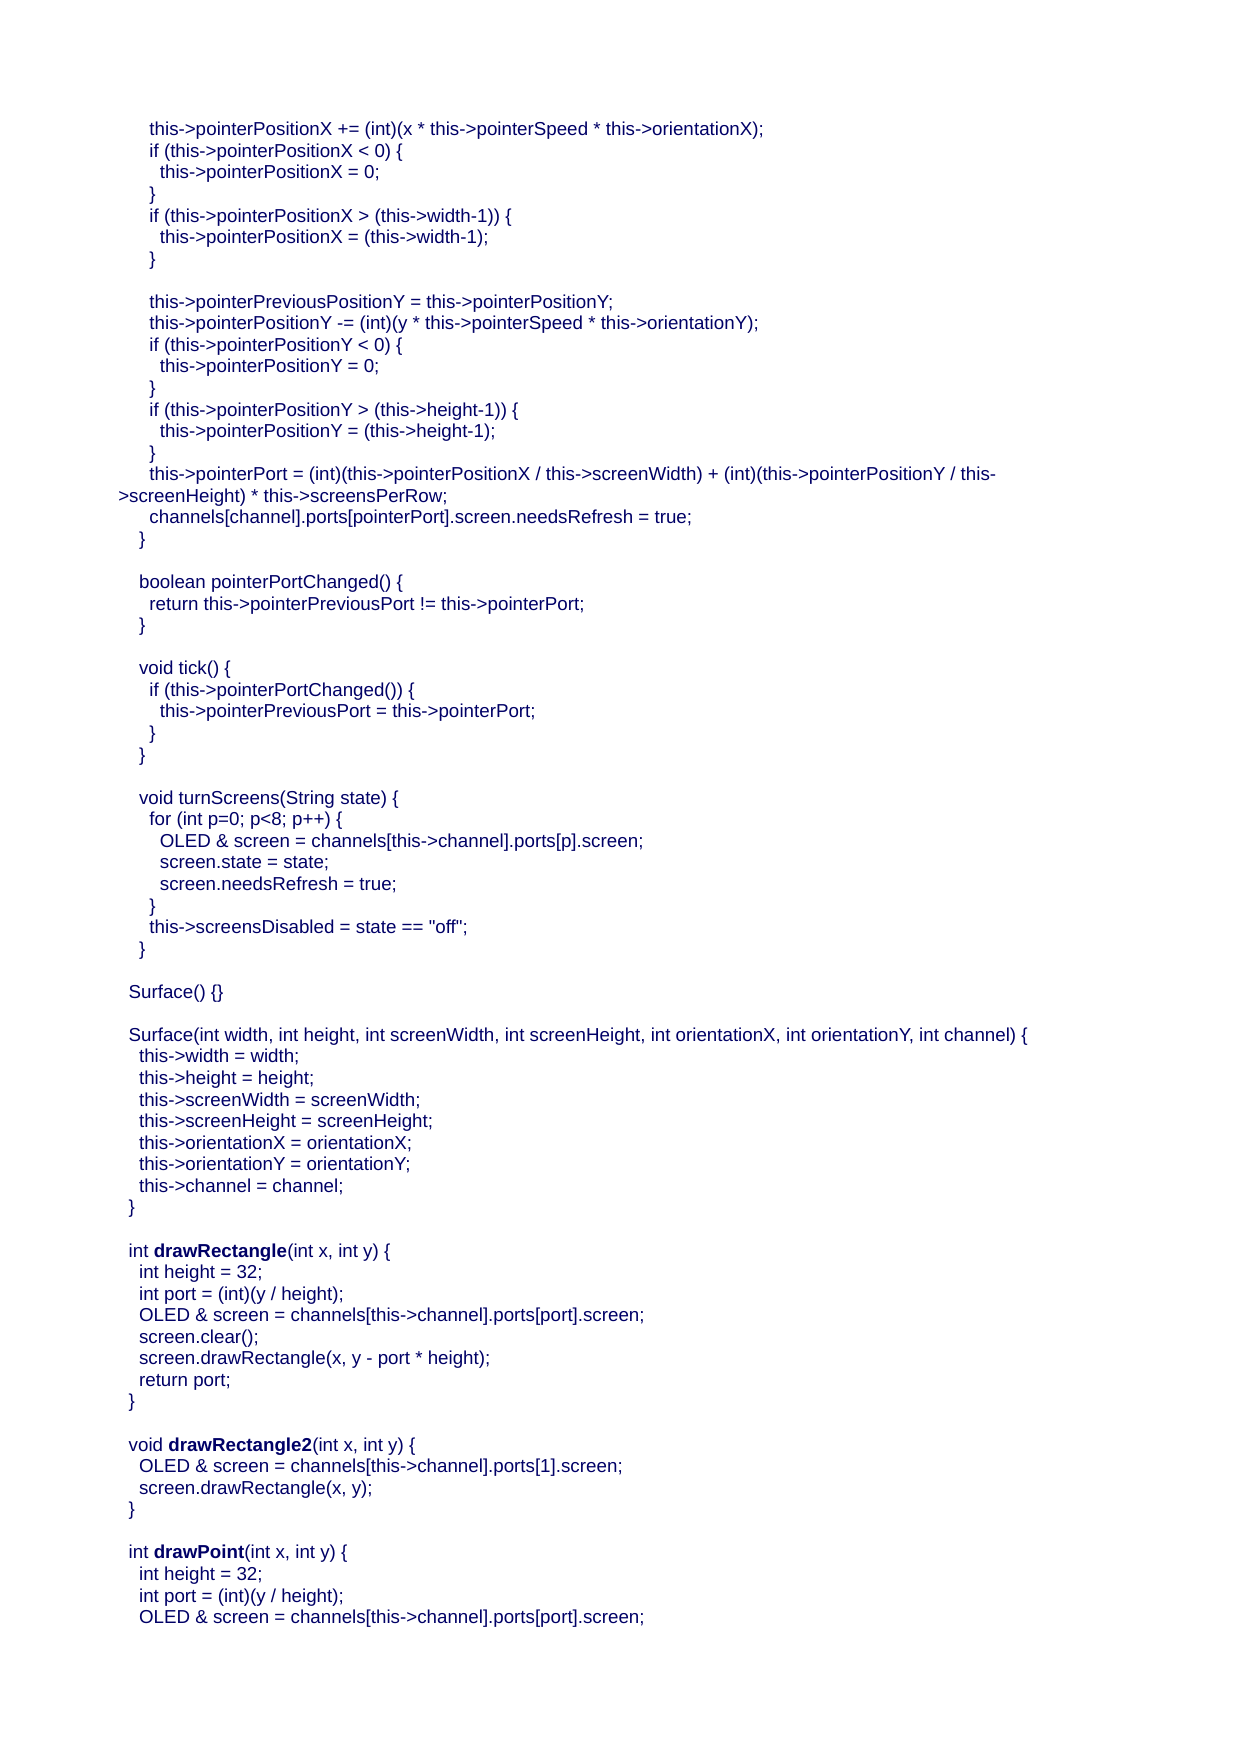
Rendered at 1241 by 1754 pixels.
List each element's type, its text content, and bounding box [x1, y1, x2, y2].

text this->orientationX = orientationX; [118, 1132, 1122, 1153]
text this->width = width; [118, 1045, 1122, 1067]
text } [118, 937, 1122, 959]
text } [118, 247, 1122, 269]
text int port = (int)(y / height); [118, 1282, 1122, 1304]
text if (this->pointerPositionX > (this->width-1)) { [118, 204, 1122, 226]
text OLED & screen = channels[this->channel].ports[1].screen; [118, 1455, 1122, 1477]
text int port = (int)(y / height); [118, 1584, 1122, 1606]
text } [118, 1196, 1122, 1218]
text channels[channel].ports[pointerPort].screen.needsRefresh = true; [118, 506, 1122, 528]
text screen.needsRefresh = true; [118, 873, 1122, 894]
text OLED & screen = channels[this->channel].ports[port].screen; [118, 1304, 1122, 1326]
text this->pointerPort = (int)(this->pointerPositionX / this->screenWidth) + (int)(this->pointerPositionY / this->screenHeight) * this->screensPerRow; [118, 463, 1122, 506]
text screen.clear(); [118, 1326, 1122, 1347]
text } [118, 894, 1122, 916]
text this->pointerPositionX = 0; [118, 161, 1122, 183]
text Surface() {} [118, 981, 1122, 1002]
text screen.state = state; [118, 851, 1122, 873]
text this->screenHeight = screenHeight; [118, 1110, 1122, 1132]
text void tick() { [118, 657, 1122, 679]
text this->screensDisabled = state == "off"; [118, 916, 1122, 937]
text boolean pointerPortChanged() { [118, 571, 1122, 592]
text int drawPoint(int x, int y) { [118, 1541, 1122, 1563]
text this->orientationY = orientationY; [118, 1153, 1122, 1175]
text Surface(int width, int height, int screenWidth, int screenHeight, int orientationX, int orientationY, int channel) { [118, 1024, 1122, 1045]
text void turnScreens(String state) { [118, 787, 1122, 808]
text } [118, 1498, 1122, 1520]
text int height = 32; [118, 1563, 1122, 1584]
text this->pointerPositionY = (this->height-1); [118, 420, 1122, 442]
text this->pointerPositionX = (this->width-1); [118, 226, 1122, 247]
text this->pointerPositionY -= (int)(y * this->pointerSpeed * this->orientationY); [118, 312, 1122, 334]
text } [118, 442, 1122, 463]
text } [118, 183, 1122, 204]
text this->height = height; [118, 1067, 1122, 1088]
text } [118, 743, 1122, 765]
text return port; [118, 1369, 1122, 1390]
text if (this->pointerPositionX < 0) { [118, 140, 1122, 161]
text this->channel = channel; [118, 1175, 1122, 1196]
text if (this->pointerPositionY < 0) { [118, 334, 1122, 355]
text OLED & screen = channels[this->channel].ports[port].screen; [118, 1606, 1122, 1627]
text screen.drawRectangle(x, y - port * height); [118, 1347, 1122, 1369]
text } [118, 528, 1122, 549]
text screen.drawRectangle(x, y); [118, 1477, 1122, 1498]
text int height = 32; [118, 1261, 1122, 1282]
text if (this->pointerPortChanged()) { [118, 679, 1122, 700]
text this->pointerPreviousPositionY = this->pointerPositionY; [118, 291, 1122, 312]
text if (this->pointerPositionY > (this->height-1)) { [118, 398, 1122, 420]
text this->pointerPositionY = 0; [118, 355, 1122, 377]
text this->pointerPositionX += (int)(x * this->pointerSpeed * this->orientationX); [118, 118, 1122, 140]
text int drawRectangle(int x, int y) { [118, 1239, 1122, 1261]
text } [118, 614, 1122, 636]
text } [118, 1390, 1122, 1412]
text this->screenWidth = screenWidth; [118, 1088, 1122, 1110]
text } [118, 722, 1122, 743]
text for (int p=0; p<8; p++) { [118, 808, 1122, 830]
text OLED & screen = channels[this->channel].ports[p].screen; [118, 830, 1122, 851]
text } [118, 377, 1122, 398]
text return this->pointerPreviousPort != this->pointerPort; [118, 592, 1122, 614]
text void drawRectangle2(int x, int y) { [118, 1433, 1122, 1455]
text this->pointerPreviousPort = this->pointerPort; [118, 700, 1122, 722]
